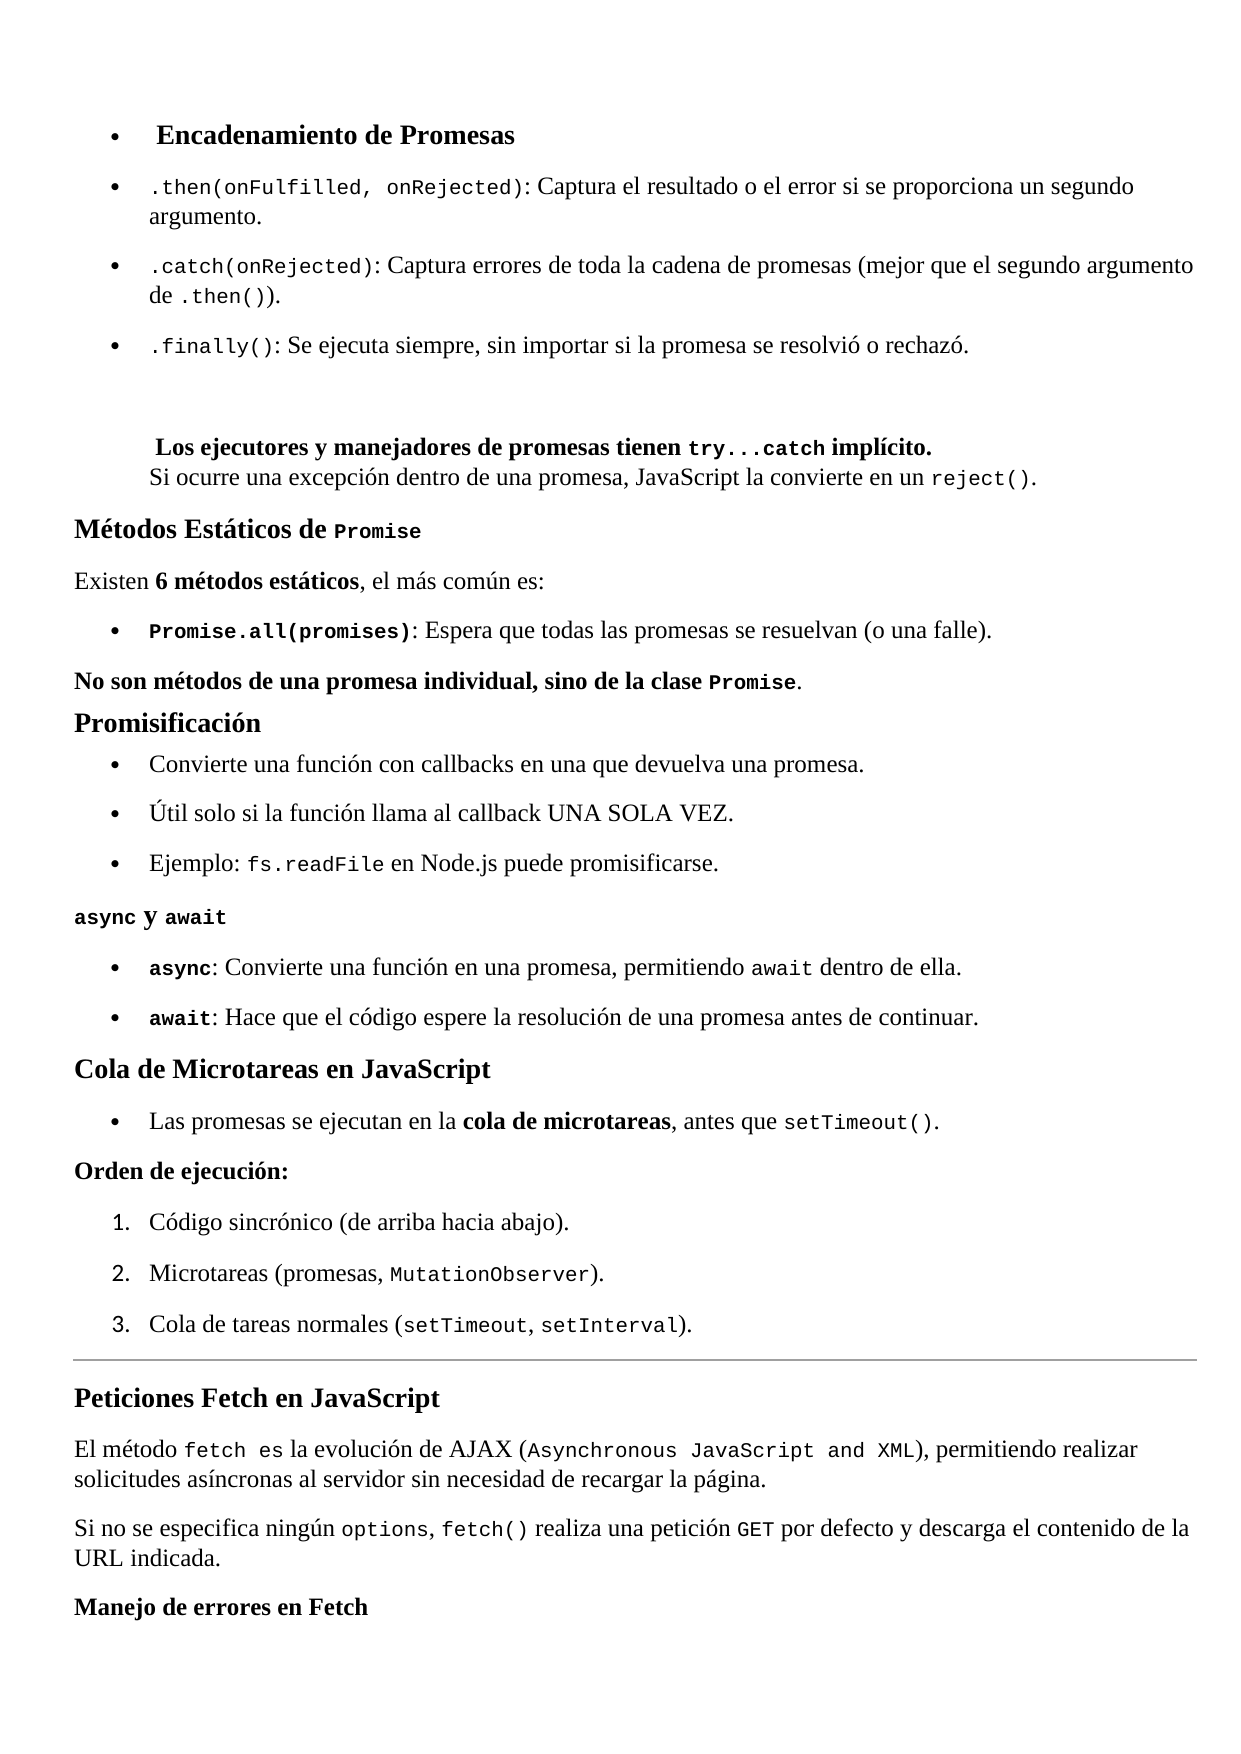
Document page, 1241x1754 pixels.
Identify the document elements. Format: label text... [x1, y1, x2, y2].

text El método fetch es la evolución de AJAX (Asynchronous JavaScript and XML), permitiendo realizar solicitudes asíncronas al servidor sin necesidad de recargar la página. [74, 1434, 1196, 1492]
list .catch(onRejected): Captura errores de toda la cadena de promesas (mejor que el segundo argumento de .then()). [111, 251, 1196, 310]
subtitle Peticiones Fetch en JavaScript [74, 1381, 1196, 1413]
subtitle Métodos Estáticos de Promise [74, 512, 1196, 545]
text Los ejecutores y manejadores de promesas tienen try...catch implícito. Si ocurre una excepción dentro de una promesa, JavaScript la convierte en un reject(). [149, 432, 1196, 492]
list Cola de tareas normales (setTimeout, setInterval). [111, 1308, 1196, 1339]
subtitle Manejo de errores en Fetch [74, 1592, 1196, 1621]
text No son métodos de una promesa individual, sino de la clase Promise. [74, 666, 1196, 695]
text Si no se especifica ningún options, fetch() realiza una petición GET por defecto y descarga el contenido de la URL indicada. [74, 1513, 1196, 1572]
list async: Convierte una función en una promesa, permitiendo await dentro de ella. [111, 952, 1196, 981]
list Código sincrónico (de arriba hacia abajo). [111, 1206, 1196, 1236]
subtitle Cola de Microtareas en JavaScript [74, 1052, 1196, 1085]
text Orden de ejecución: [74, 1156, 1196, 1185]
list Las promesas se ejecutan en la cola de microtareas, antes que setTimeout(). [111, 1106, 1196, 1135]
list .then(onFulfilled, onRejected): Captura el resultado o el error si se proporciona un segundo argumento. [111, 171, 1196, 230]
list Promise.all(promises): Espera que todas las promesas se resuelvan (o una falle). [111, 615, 1196, 645]
list await: Hace que el código espere la resolución de una promesa antes de continuar. [111, 1002, 1196, 1032]
list Ejemplo: fs.readFile en Node.js puede promisificarse. [111, 848, 1196, 877]
list Convierte una función con callbacks en una que devuelva una promesa. [111, 749, 1196, 777]
list Encadenamiento de Promesas [111, 118, 1196, 151]
text Promisificación [74, 706, 1196, 738]
list .finally(): Se ejecuta siempre, sin importar si la promesa se resolvió o rechazó. [111, 331, 1196, 360]
subtitle async y await [74, 898, 1196, 931]
text Existen 6 métodos estáticos, el más común es: [74, 566, 1196, 594]
list Útil solo si la función llama al callback UNA SOLA VEZ. [111, 798, 1196, 827]
list Microtareas (promesas, MutationObserver). [111, 1257, 1196, 1288]
